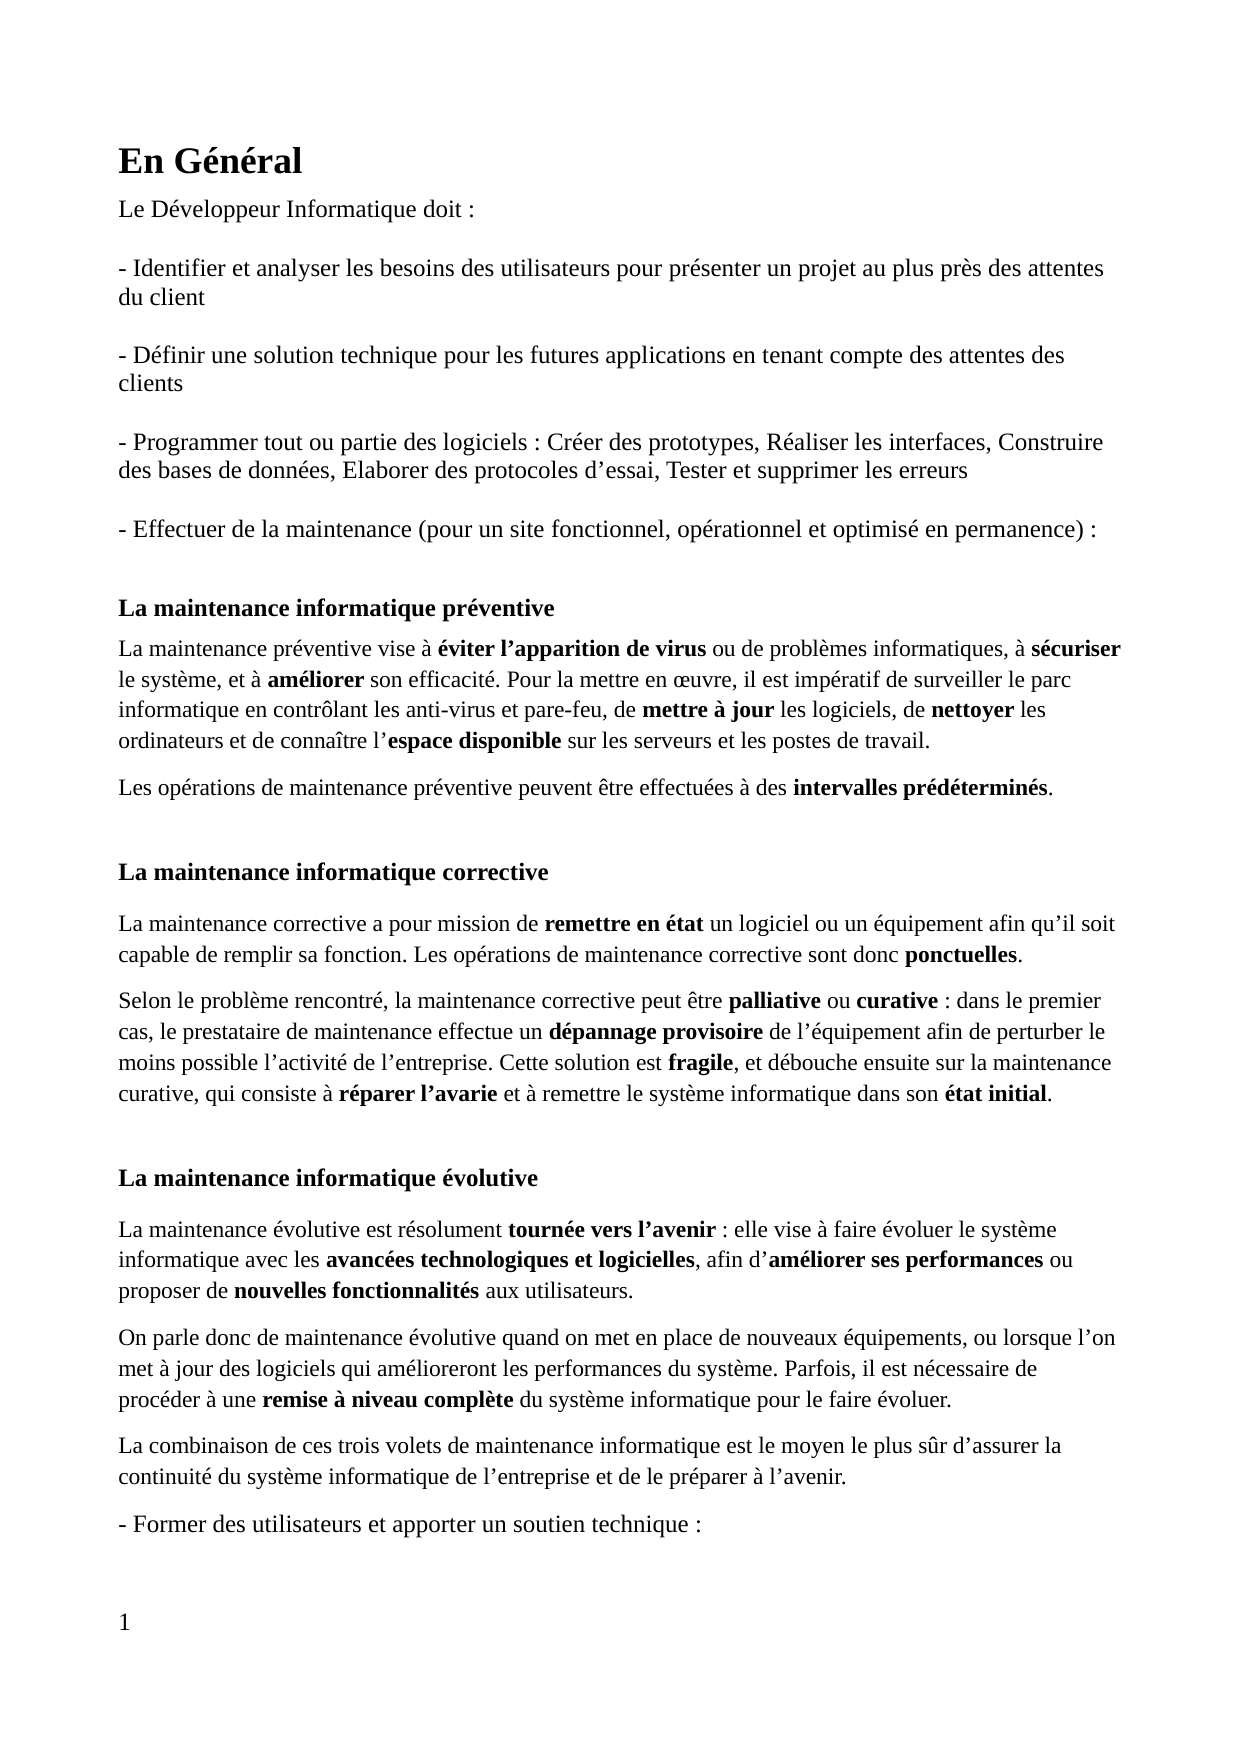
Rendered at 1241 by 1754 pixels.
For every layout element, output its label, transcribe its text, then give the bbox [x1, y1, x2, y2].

subtitle La maintenance informatique évolutive [118, 1126, 1122, 1192]
text Le Développeur Informatique doit : [118, 194, 1122, 223]
subtitle La maintenance informatique préventive [118, 593, 1122, 622]
text - Former des utilisateurs et apporter un soutien technique : [118, 1509, 1122, 1538]
text - Programmer tout ou partie des logiciels : Créer des prototypes, Réaliser les interfaces, Construire des bases de données, Elaborer des protocoles d’essai, Tester et supprimer les erreurs [118, 427, 1122, 484]
text La maintenance corrective a pour mission de remettre en état un logiciel ou un équipement afin qu’il soit capable de remplir sa fonction. Les opérations de maintenance corrective sont donc ponctuelles. [118, 909, 1122, 967]
text La combinaison de ces trois volets de maintenance informatique est le moyen le plus sûr d’assurer la continuité du système informatique de l’entreprise et de le préparer à l’avenir. [118, 1432, 1122, 1490]
text - Identifier et analyser les besoins des utilisateurs pour présenter un projet au plus près des attentes du client [118, 253, 1122, 310]
text Les opérations de maintenance préventive peuvent être effectuées à des intervalles prédéterminés. [118, 773, 1122, 800]
text Selon le problème rencontré, la maintenance corrective peut être palliative ou curative : dans le premier cas, le prestataire de maintenance effectue un dépannage provisoire de l’équipement afin de perturber le moins possible l’activité de l’entreprise. Cette solution est fragile, et débouche ensuite sur la maintenance curative, qui consiste à réparer l’avarie et à remettre le système informatique dans son état initial. [118, 987, 1122, 1106]
text On parle donc de maintenance évolutive quand on met en place de nouveaux équipements, ou lorsque l’on met à jour des logiciels qui amélioreront les performances du système. Parfois, il est nécessaire de procéder à une remise à niveau complète du système informatique pour le faire évoluer. [118, 1323, 1122, 1412]
text - Définir une solution technique pour les futures applications en tenant compte des attentes des clients [118, 340, 1122, 397]
text - Effectuer de la maintenance (pour un site fonctionnel, opérationnel et optimisé en permanence) : [118, 514, 1122, 542]
subtitle La maintenance informatique corrective [118, 820, 1122, 886]
subtitle En Général [118, 139, 1122, 182]
text La maintenance évolutive est résolument tournée vers l’avenir : elle vise à faire évoluer le système informatique avec les avancées technologiques et logicielles, afin d’améliorer ses performances ou proposer de nouvelles fonctionnalités aux utilisateurs. [118, 1215, 1122, 1304]
text La maintenance préventive vise à éviter l’apparition de virus ou de problèmes informatiques, à sécuriser le système, et à améliorer son efficacité. Pour la mettre en œuvre, il est impératif de surveiller le parc informatique en contrôlant les anti-virus et pare-feu, de mettre à jour les logiciels, de nettoyer les ordinateurs et de connaître l’espace disponible sur les serveurs et les postes de travail. [118, 634, 1122, 754]
